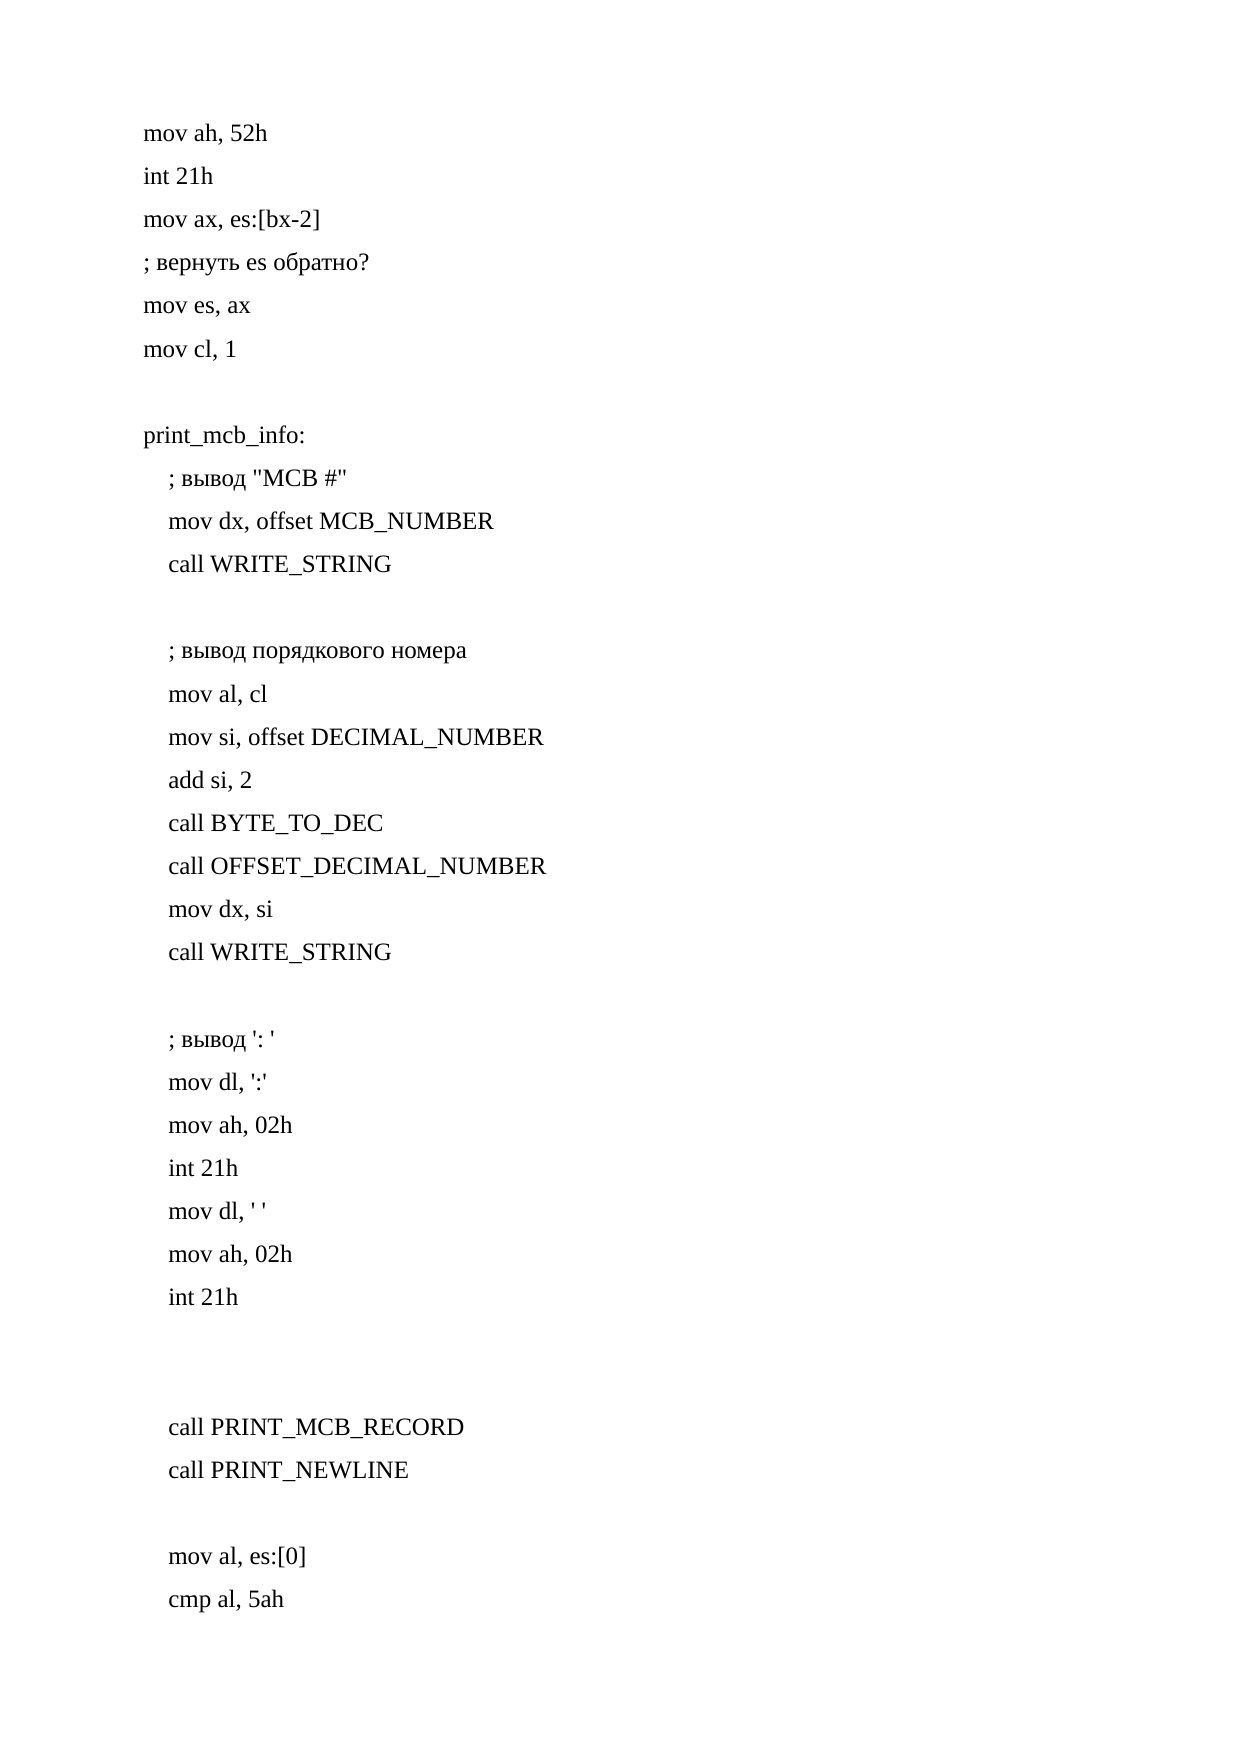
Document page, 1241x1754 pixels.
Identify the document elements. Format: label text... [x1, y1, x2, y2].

text add si, 2 [118, 765, 1122, 794]
text int 21h [118, 1153, 1122, 1182]
text ; вывод "MCB #" [118, 463, 1122, 492]
text call PRINT_NEWLINE [118, 1455, 1122, 1484]
text ; вернуть es обратно? [118, 247, 1122, 276]
text print_mcb_info: [118, 420, 1122, 449]
text call PRINT_MCB_RECORD [118, 1412, 1122, 1441]
text ; вывод порядкового номера [118, 636, 1122, 664]
text ; вывод ': ' [118, 1024, 1122, 1052]
text mov ah, 02h [118, 1239, 1122, 1268]
text mov dl, ':' [118, 1067, 1122, 1096]
text call OFFSET_DECIMAL_NUMBER [118, 851, 1122, 880]
text call WRITE_STRING [118, 549, 1122, 578]
text mov ah, 52h [118, 118, 1122, 147]
text mov si, offset DECIMAL_NUMBER [118, 722, 1122, 751]
text mov ax, es:[bx-2] [118, 204, 1122, 233]
text mov dx, si [118, 894, 1122, 923]
text mov es, ax [118, 291, 1122, 319]
text int 21h [118, 161, 1122, 190]
text cmp al, 5ah [118, 1584, 1122, 1613]
text mov al, es:[0] [118, 1541, 1122, 1570]
text call WRITE_STRING [118, 937, 1122, 966]
text int 21h [118, 1282, 1122, 1311]
text mov dl, ' ' [118, 1196, 1122, 1225]
text mov al, cl [118, 679, 1122, 707]
text call BYTE_TO_DEC [118, 808, 1122, 837]
text mov dx, offset MCB_NUMBER [118, 506, 1122, 535]
text mov ah, 02h [118, 1110, 1122, 1139]
text mov cl, 1 [118, 334, 1122, 362]
